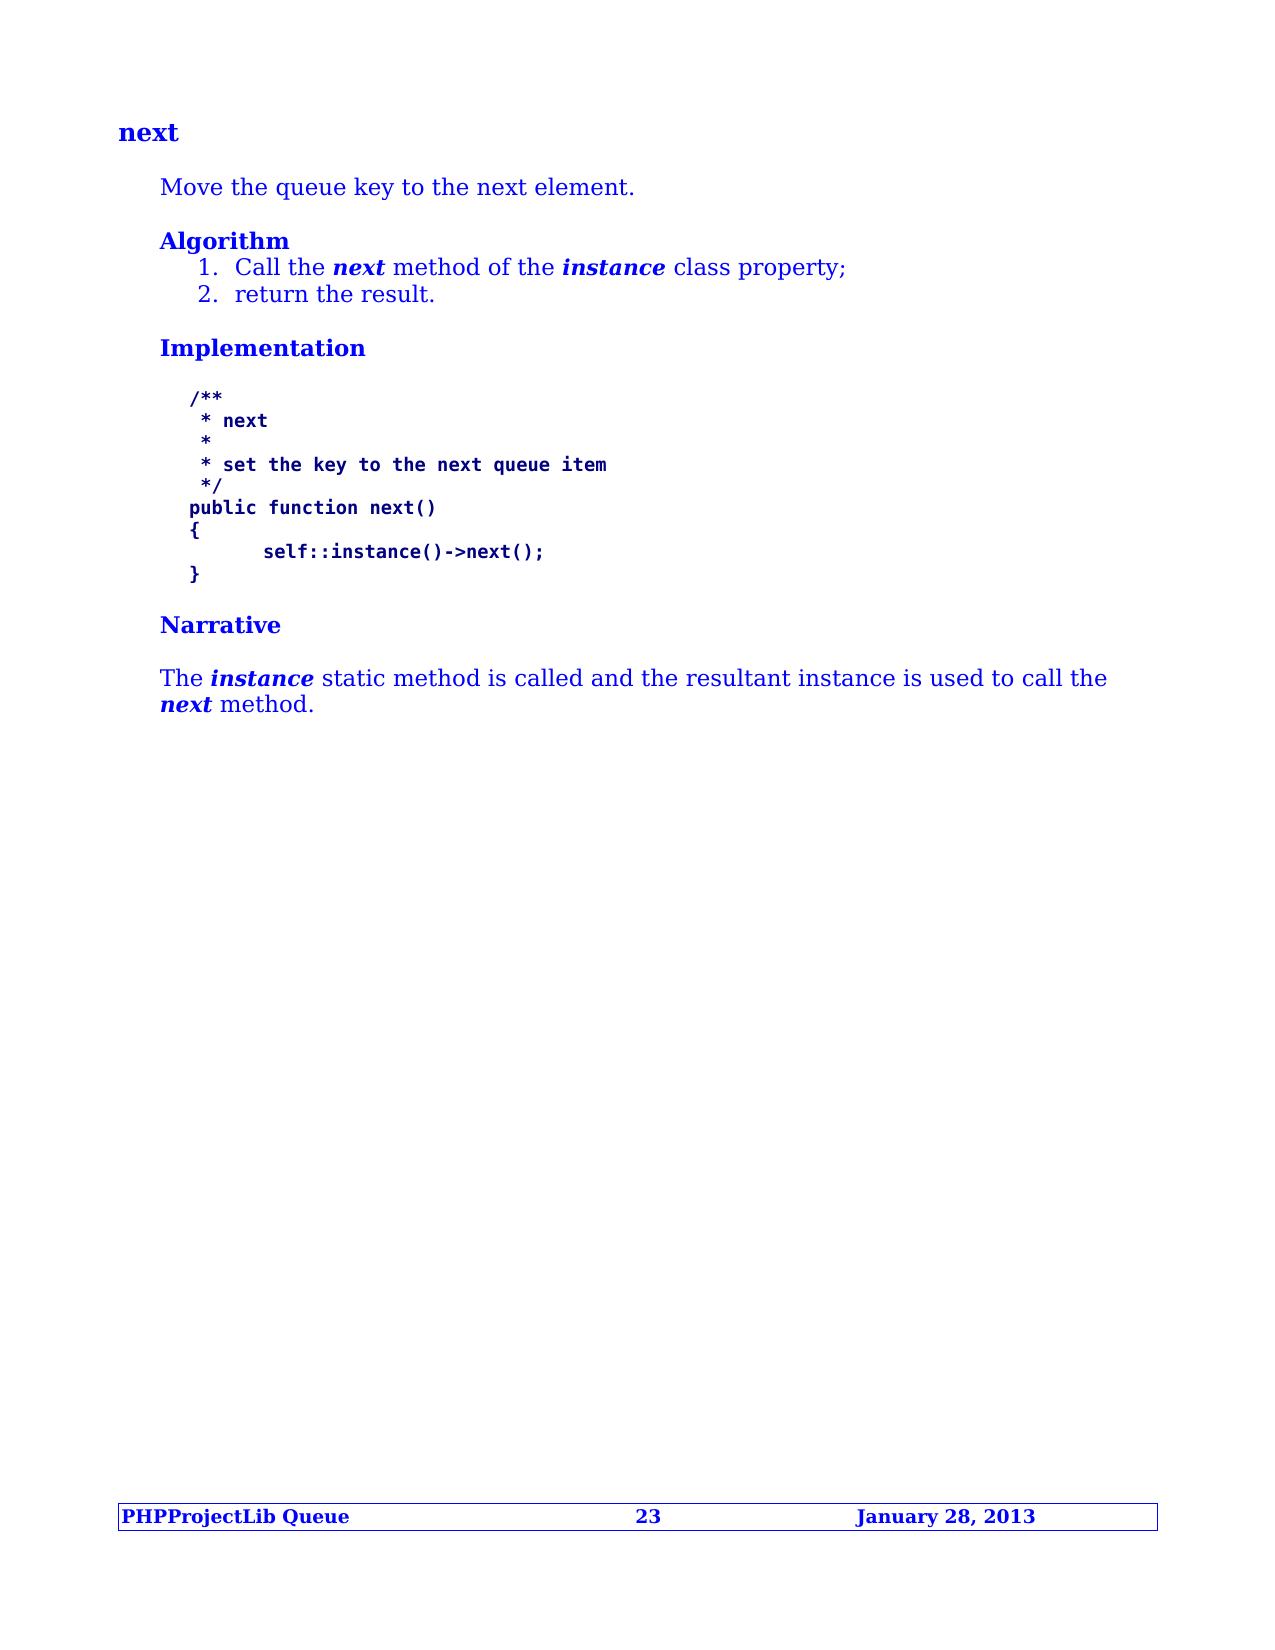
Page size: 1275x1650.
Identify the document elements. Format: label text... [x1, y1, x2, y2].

list return the result. [197, 281, 1157, 308]
list /** [189, 388, 1157, 410]
list */ [189, 475, 1157, 497]
text Move the queue key to the next element. [159, 174, 1157, 201]
text Implementation [159, 334, 1157, 361]
list } [189, 563, 1157, 585]
list self::instance()->next(); [189, 541, 1157, 563]
list * next [189, 410, 1157, 432]
list * [189, 432, 1157, 453]
list public function next() [189, 497, 1157, 519]
text The instance static method is called and the resultant instance is used to call the next method. [159, 665, 1157, 718]
title next [118, 118, 1157, 147]
list { [189, 519, 1157, 541]
list Call the next method of the instance class property; [197, 254, 1157, 281]
text Narrative [159, 611, 1157, 638]
list * set the key to the next queue item [189, 453, 1157, 475]
text Algorithm [159, 227, 1157, 254]
